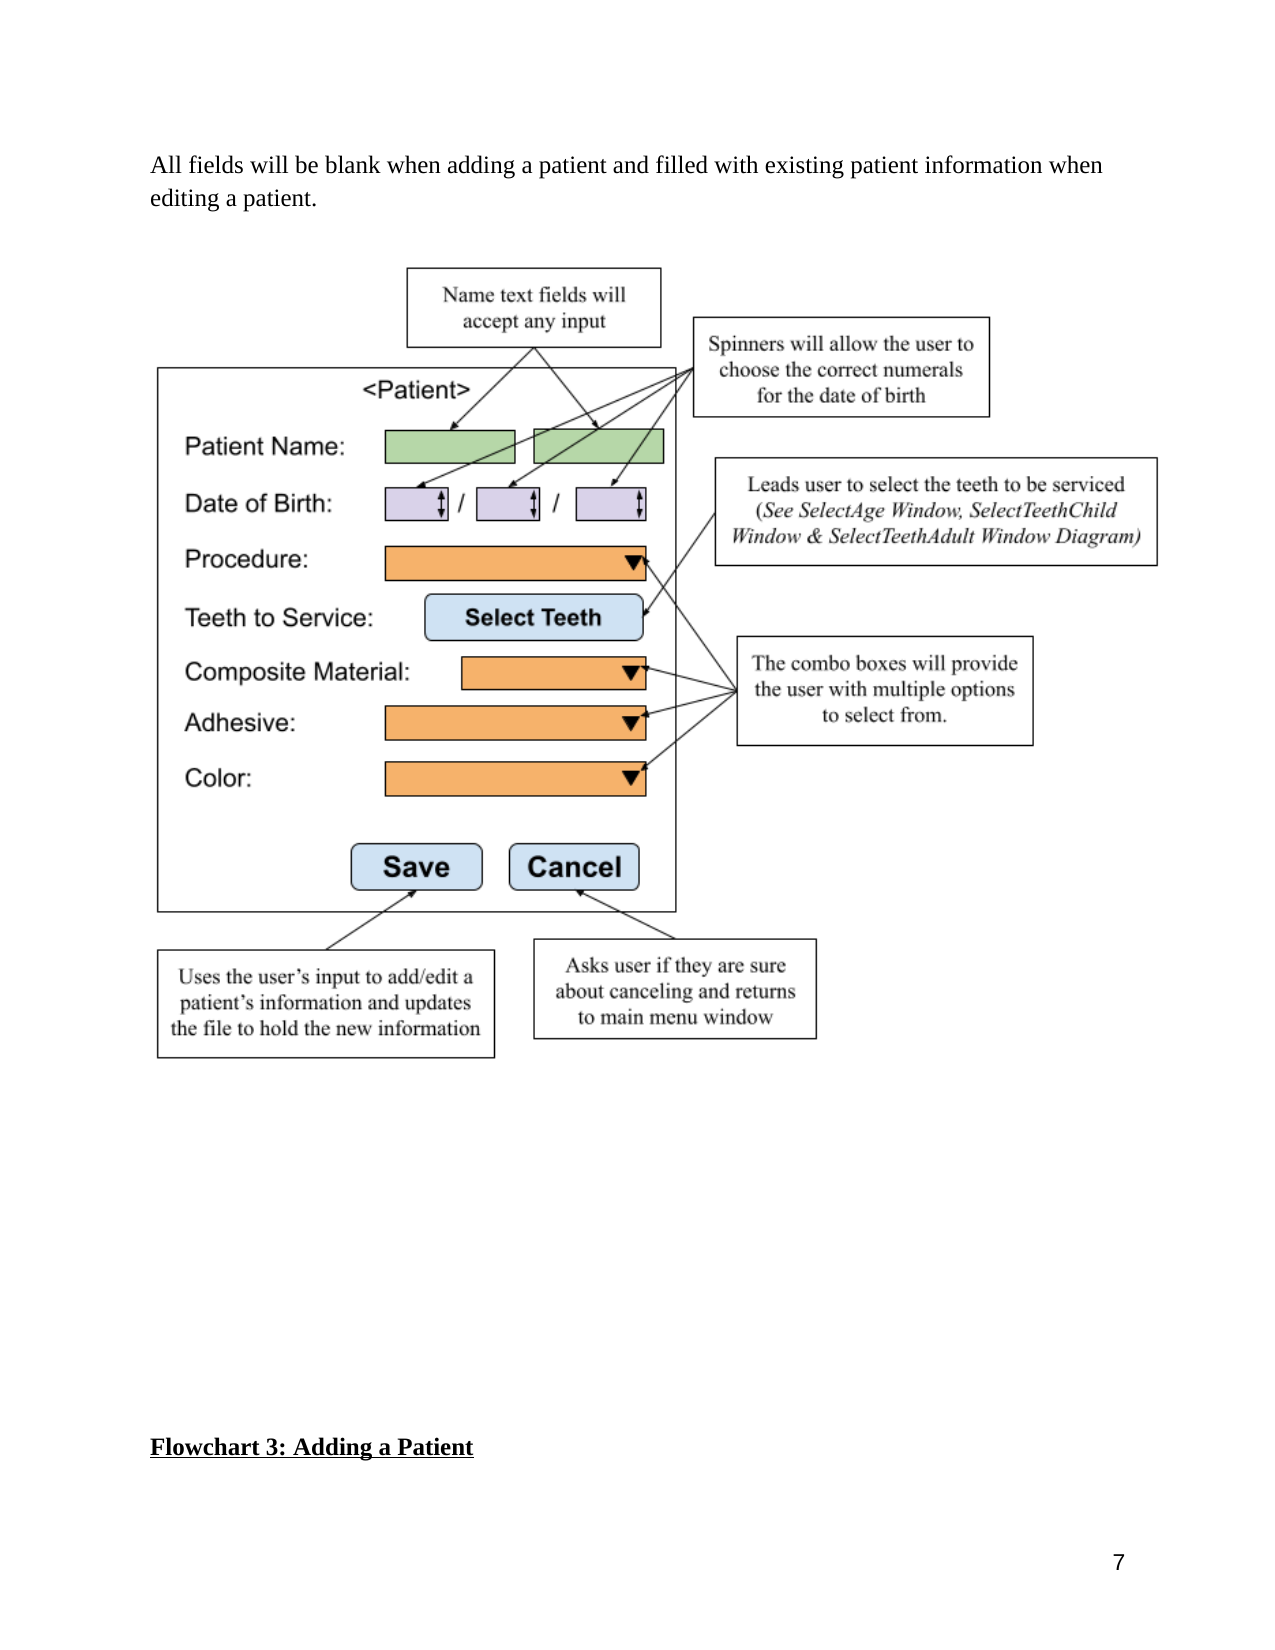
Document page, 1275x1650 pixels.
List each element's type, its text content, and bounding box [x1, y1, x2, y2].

text Flowchart 3: Adding a Patient [150, 1432, 1125, 1460]
text All fields will be blank when adding a patient and filled with existing patient information when editing a patient. [150, 150, 1125, 212]
picture [134, 250, 1169, 1075]
